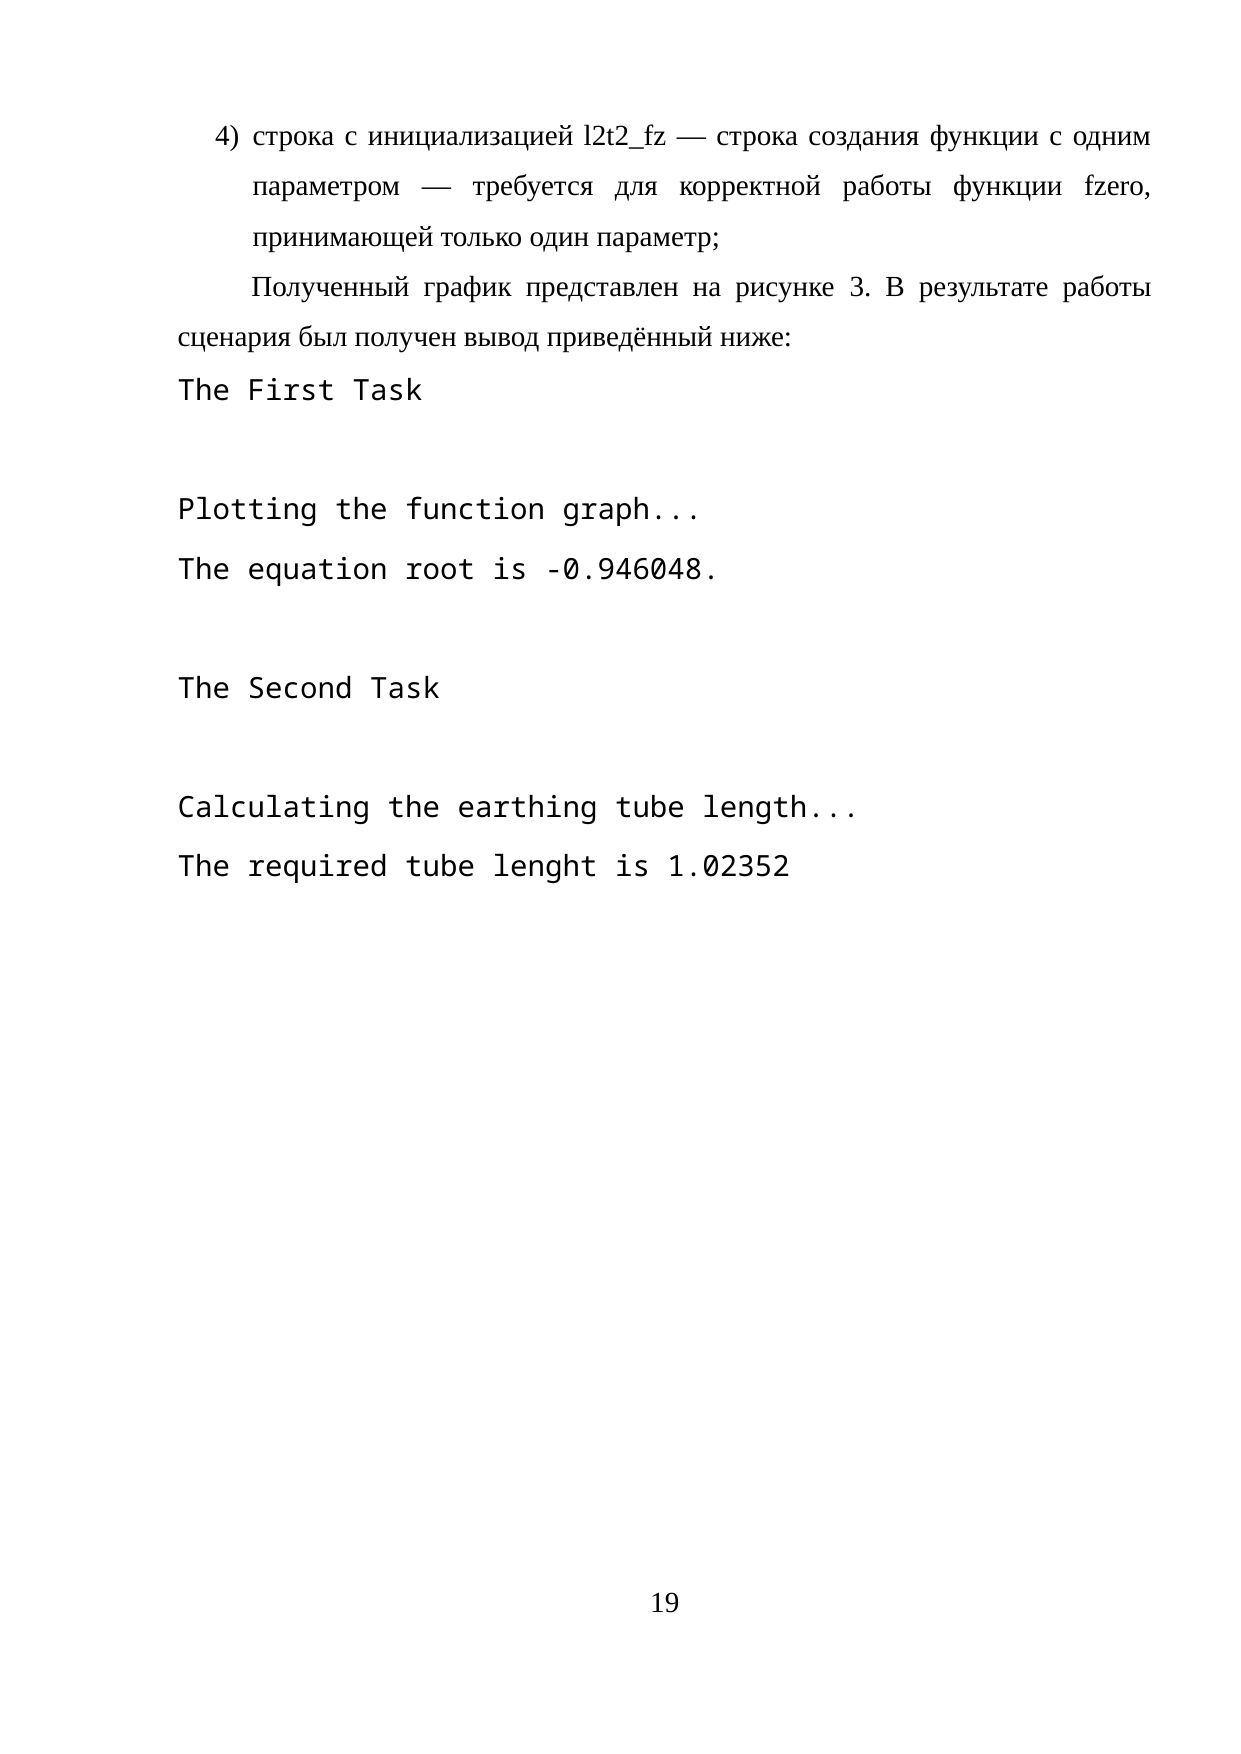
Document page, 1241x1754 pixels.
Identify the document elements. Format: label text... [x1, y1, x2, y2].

text Полученный график представлен на рисунке 3. В результате работы сценария был получен вывод приведённый ниже: [177, 269, 1152, 353]
text The Second Task [177, 667, 1152, 707]
list строка с инициализацией l2t2_fz — строка создания функции с одним параметром — требуется для корректной работы функции fzero, принимающей только один параметр; [215, 118, 1152, 252]
text The equation root is -0.946048. [177, 548, 1152, 588]
text The First Task [177, 370, 1152, 409]
text The required tube lenght is 1.02352 [177, 846, 1152, 885]
text Plotting the function graph... [177, 489, 1152, 528]
text Calculating the earthing tube length... [177, 786, 1152, 826]
